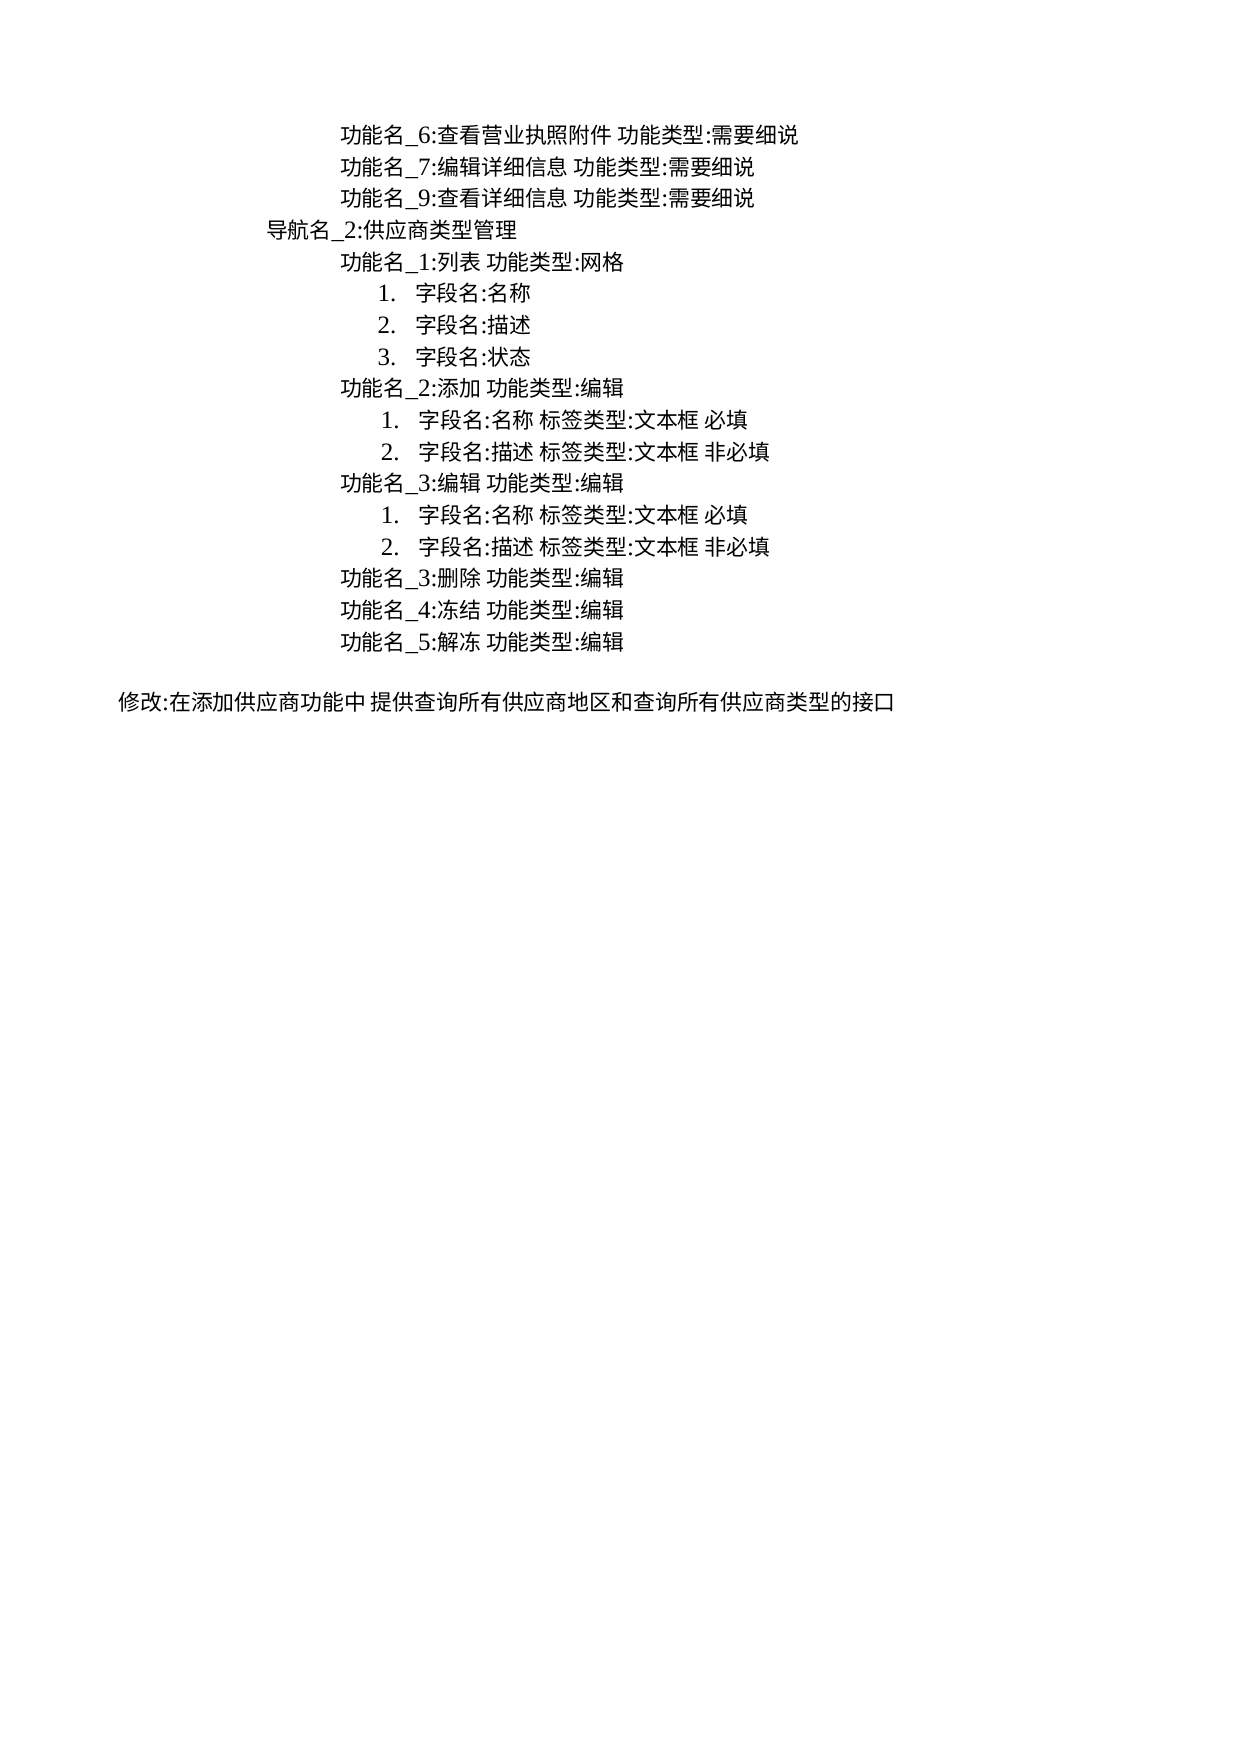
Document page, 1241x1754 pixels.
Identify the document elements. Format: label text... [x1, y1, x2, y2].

text 功能名_4:冻结 功能类型:编辑 [118, 593, 1122, 625]
text 功能名_7:编辑详细信息 功能类型:需要细说 [118, 150, 1122, 181]
list 字段名:状态 [377, 340, 1122, 371]
text 导航名_2:供应商类型管理 [118, 213, 1122, 245]
text 功能名_6:查看营业执照附件 功能类型:需要细说 [118, 118, 1122, 150]
text 功能名_3:编辑 功能类型:编辑 [118, 466, 1122, 498]
text 修改:在添加供应商功能中 提供查询所有供应商地区和查询所有供应商类型的接口 [118, 685, 1122, 717]
text 功能名_3:删除 功能类型:编辑 [118, 561, 1122, 593]
text 功能名_2:添加 功能类型:编辑 [118, 371, 1122, 403]
list 字段名:描述 [377, 308, 1122, 340]
list 字段名:名称 [377, 276, 1122, 308]
list 字段名:名称 标签类型:文本框 必填 [381, 498, 1122, 530]
text 功能名_1:列表 功能类型:网格 [118, 245, 1122, 276]
list 字段名:名称 标签类型:文本框 必填 [381, 403, 1122, 435]
list 字段名:描述 标签类型:文本框 非必填 [381, 530, 1122, 561]
text 功能名_9:查看详细信息 功能类型:需要细说 [118, 181, 1122, 213]
list 字段名:描述 标签类型:文本框 非必填 [381, 435, 1122, 466]
text 功能名_5:解冻 功能类型:编辑 [118, 625, 1122, 656]
